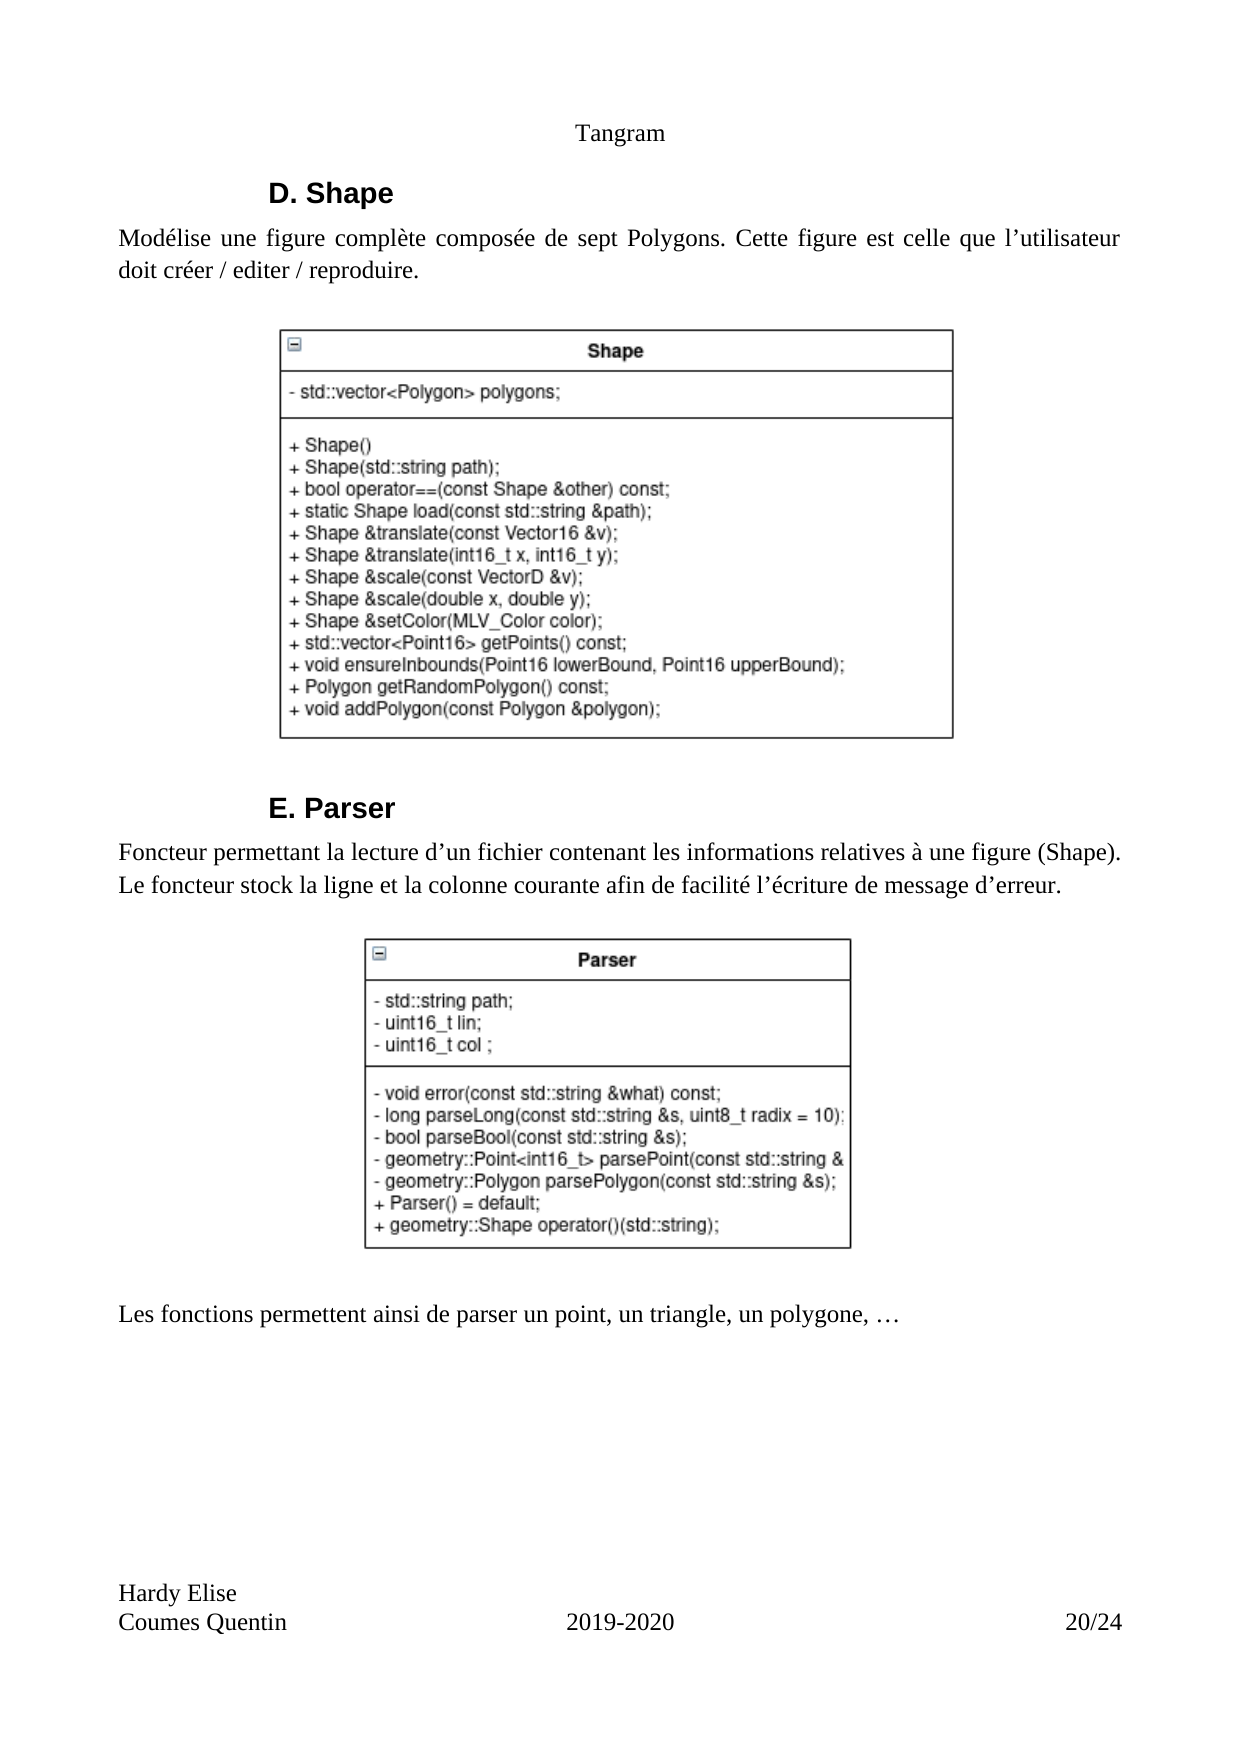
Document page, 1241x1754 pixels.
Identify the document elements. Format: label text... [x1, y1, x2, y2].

text Les fonctions permettent ainsi de parser un point, un triangle, un polygone, … [118, 1299, 1122, 1328]
picture [361, 931, 861, 1260]
text Modélise une figure complète composée de sept Polygons. Cette figure est celle que l’utilisateur doit créer / editer / reproduire. [118, 223, 1122, 284]
subtitle E. Parser [268, 791, 1122, 825]
subtitle D. Shape [268, 176, 1122, 210]
text Foncteur permettant la lecture d’un fichier contenant les informations relatives à une figure (Shape). Le foncteur stock la ligne et la colonne courante afin de facilité l’écriture de message d’erreur. [118, 837, 1122, 899]
picture [272, 325, 968, 750]
